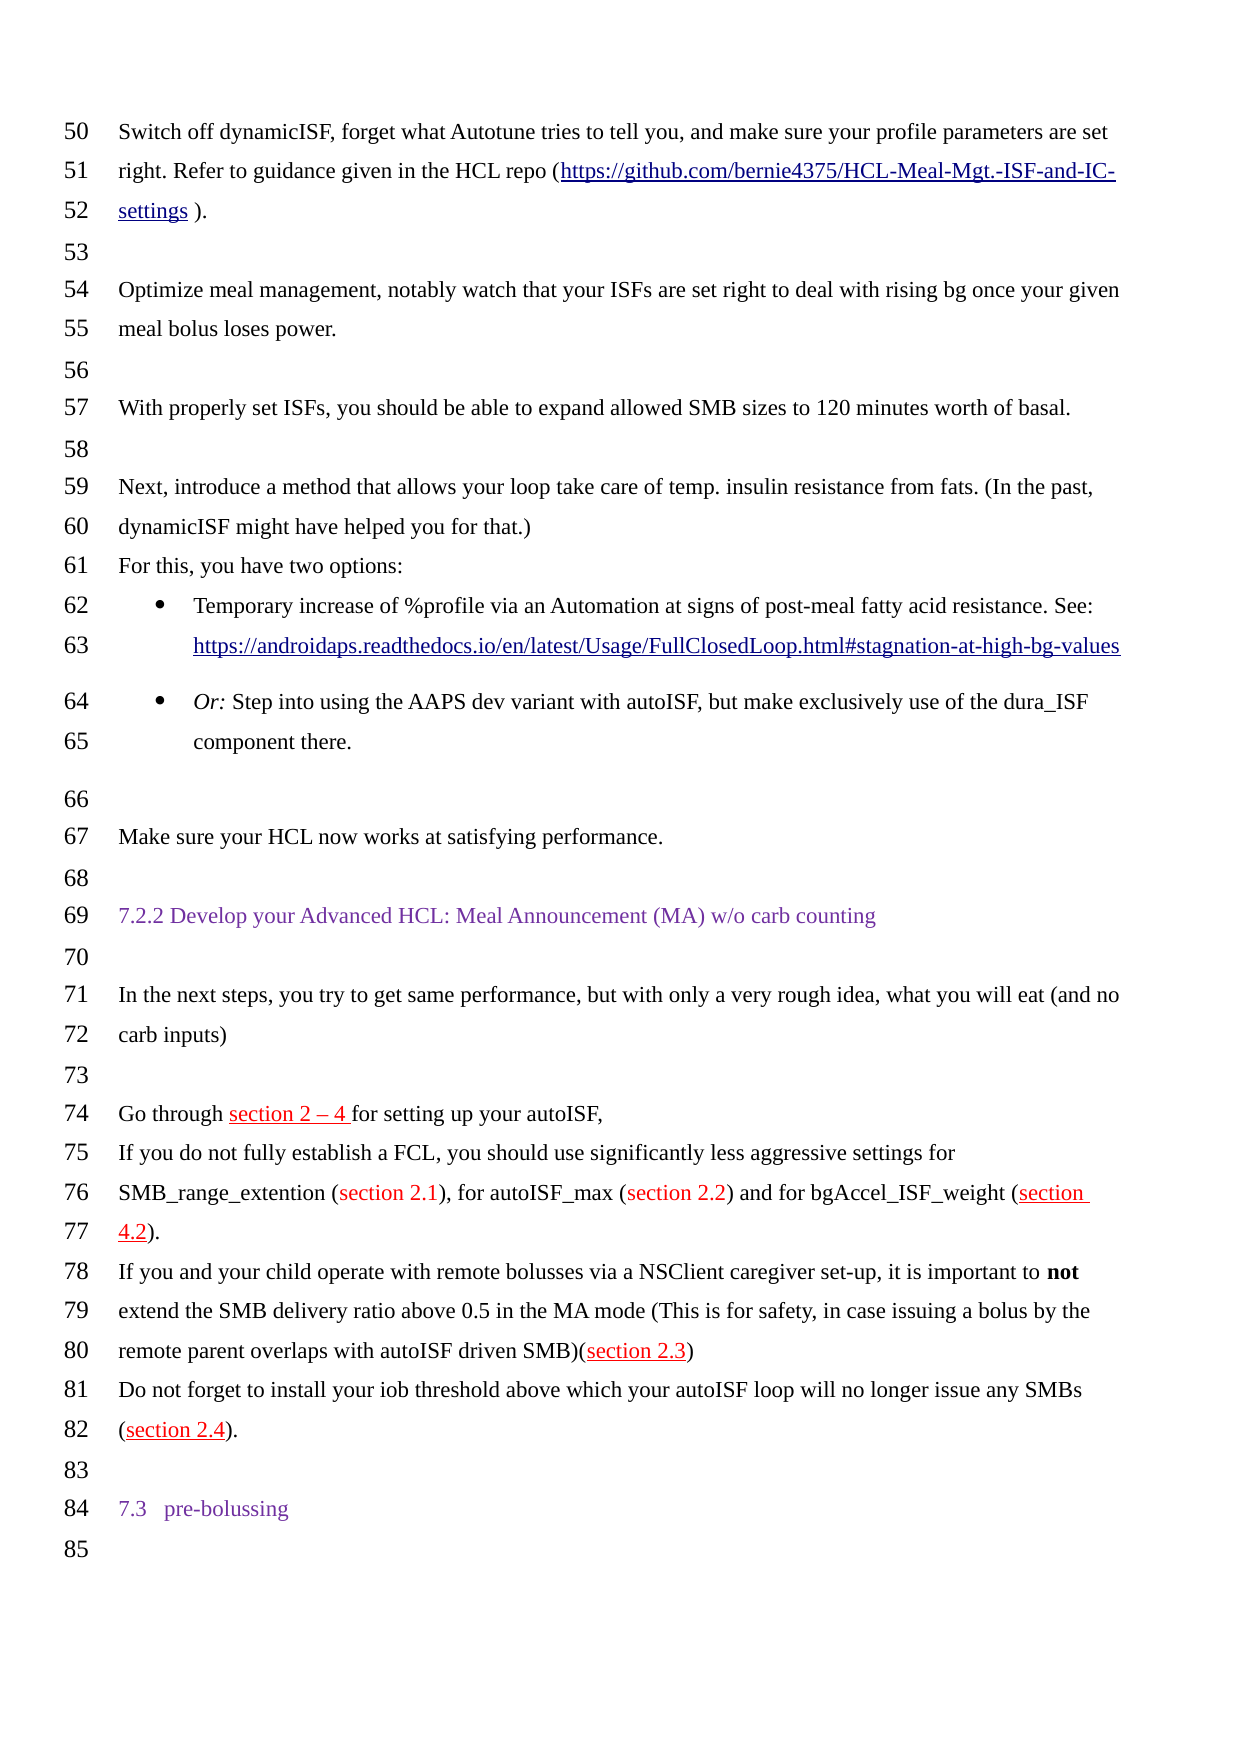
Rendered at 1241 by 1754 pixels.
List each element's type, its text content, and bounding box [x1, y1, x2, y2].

list Or: Step into using the AAPS dev variant with autoISF, but make exclusively use of the dura_ISF component there. [156, 688, 1122, 754]
text Go through section 2 – 4 for setting up your autoISF, [118, 1100, 1122, 1126]
text If you and your child operate with remote bolusses via a NSClient caregiver set-up, it is important to not extend the SMB delivery ratio above 0.5 in the MA mode (This is for safety, in case issuing a bolus by the remote parent overlaps with autoISF driven SMB)(section 2.3) [118, 1258, 1122, 1363]
text With properly set ISFs, you should be able to expand allowed SMB sizes to 120 minutes worth of basal. [118, 394, 1122, 421]
list Temporary increase of %profile via an Automation at signs of post-meal fatty acid resistance. See: https://androidaps.readthedocs.io/en/latest/Usage/FullClosedLoop.html#stagnation-at-high-bg-values [156, 592, 1122, 658]
text Next, introduce a method that allows your loop take care of temp. insulin resistance from fats. (In the past, dynamicISF might have helped you for that.) [118, 473, 1122, 539]
text Do not forget to install your iob threshold above which your autoISF loop will no longer issue any SMBs (section 2.4). [118, 1376, 1122, 1442]
text 7.3 pre-bolussing [118, 1494, 1122, 1521]
text Make sure your HCL now works at satisfying performance. [118, 823, 1122, 850]
text In the next steps, you try to get same performance, but with only a very rough idea, what you will eat (and no carb inputs) [118, 981, 1122, 1047]
text Optimize meal management, notably watch that your ISFs are set right to deal with rising bg once your given meal bolus loses power. [118, 276, 1122, 342]
text For this, you have two options: [118, 552, 1122, 579]
text 7.2.2 Develop your Advanced HCL: Meal Announcement (MA) w/o carb counting [118, 902, 1122, 929]
text If you do not fully establish a FCL, you should use significantly less aggressive settings for SMB_range_extention (section 2.1), for autoISF_max (section 2.2) and for bgAccel_ISF_weight (section 4.2). [118, 1139, 1122, 1244]
text Switch off dynamicISF, forget what Autotune tries to tell you, and make sure your profile parameters are set right. Refer to guidance given in the HCL repo (https://github.com/bernie4375/HCL-Meal-Mgt.-ISF-and-IC-settings ). [118, 118, 1122, 223]
